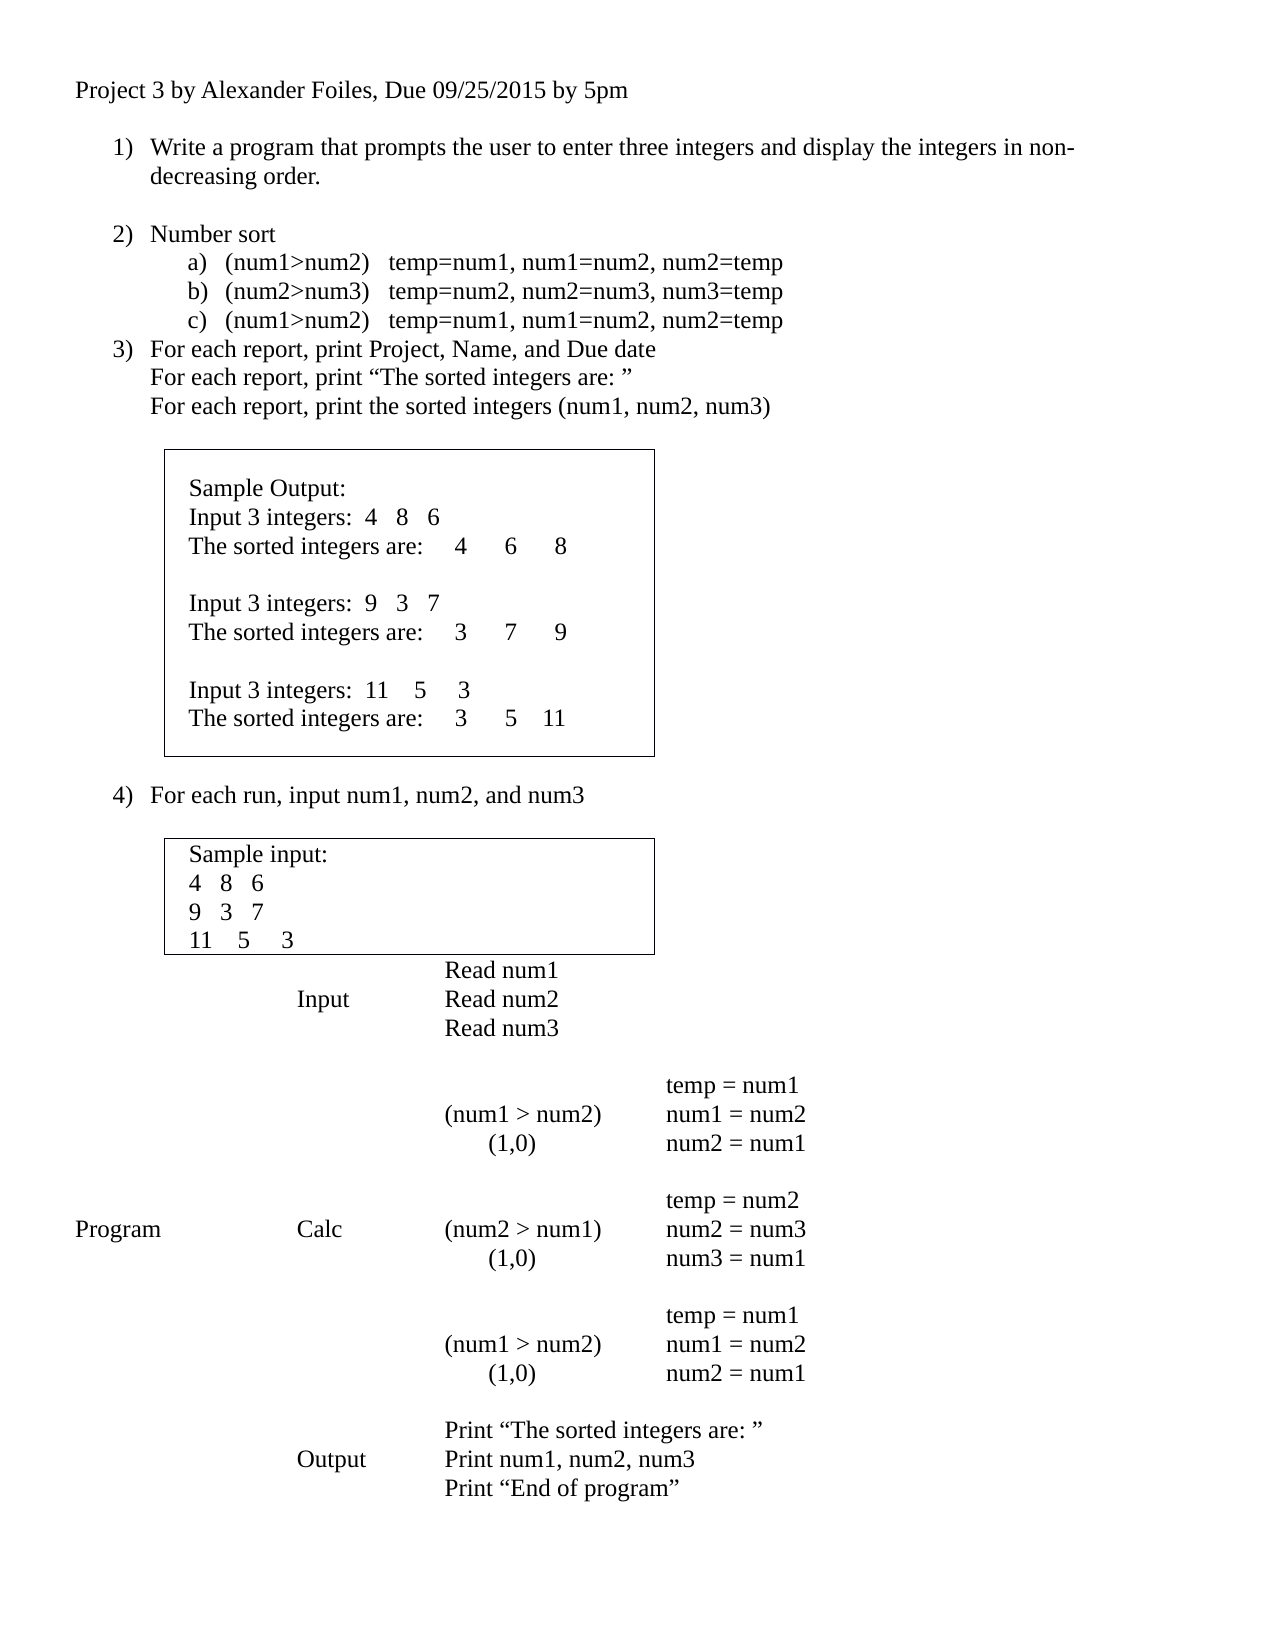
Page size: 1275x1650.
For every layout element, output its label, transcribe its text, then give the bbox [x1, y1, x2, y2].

text temp = num1 [75, 1300, 1158, 1329]
text Print “End of program” [75, 1473, 1158, 1501]
text Input Read num2 [75, 984, 1158, 1013]
text (num1 > num2) num1 = num2 [75, 1099, 1158, 1128]
text (1,0) num2 = num1 [75, 1358, 1158, 1386]
text Print “The sorted integers are: ” [75, 1415, 1158, 1444]
text (num1 > num2) num1 = num2 [75, 1329, 1158, 1358]
text (1,0) num2 = num1 [75, 1128, 1158, 1156]
list (num1>num2) temp=num1, num1=num2, num2=temp [187, 305, 1158, 334]
text (1,0) num3 = num1 [75, 1243, 1158, 1271]
text temp = num2 [75, 1185, 1158, 1214]
table_header Sample input: 4 8 6 9 3 7 11 5 3 [165, 839, 654, 954]
table_header Sample Output: Input 3 integers: 4 8 6 The sorted integers are: 4 6 8 Input 3 integers: 9 3 7 The sorted integers are: 3 7 9 Input 3 integers: 11 5 3 The sorted integers are: 3 5 11 [165, 450, 654, 756]
text Output Print num1, num2, num3 [75, 1444, 1158, 1473]
list Write a program that prompts the user to enter three integers and display the integers in non-decreasing order. [112, 132, 1158, 190]
text Program Calc (num2 > num1) num2 = num3 [75, 1214, 1158, 1243]
list Number sort [112, 219, 1158, 247]
list For each run, input num1, num2, and num3 [112, 781, 1158, 809]
list For each report, print “The sorted integers are: ” [112, 362, 1158, 391]
list For each report, print Project, Name, and Due date [112, 334, 1158, 362]
text temp = num1 [75, 1070, 1158, 1099]
text Read num1 [75, 955, 1158, 984]
list For each report, print the sorted integers (num1, num2, num3) [112, 391, 1158, 420]
list (num1>num2) temp=num1, num1=num2, num2=temp [187, 247, 1158, 276]
text Project 3 by Alexander Foiles, Due 09/25/2015 by 5pm [75, 75, 1158, 104]
list (num2>num3) temp=num2, num2=num3, num3=temp [187, 276, 1158, 305]
text Read num3 [75, 1013, 1158, 1041]
